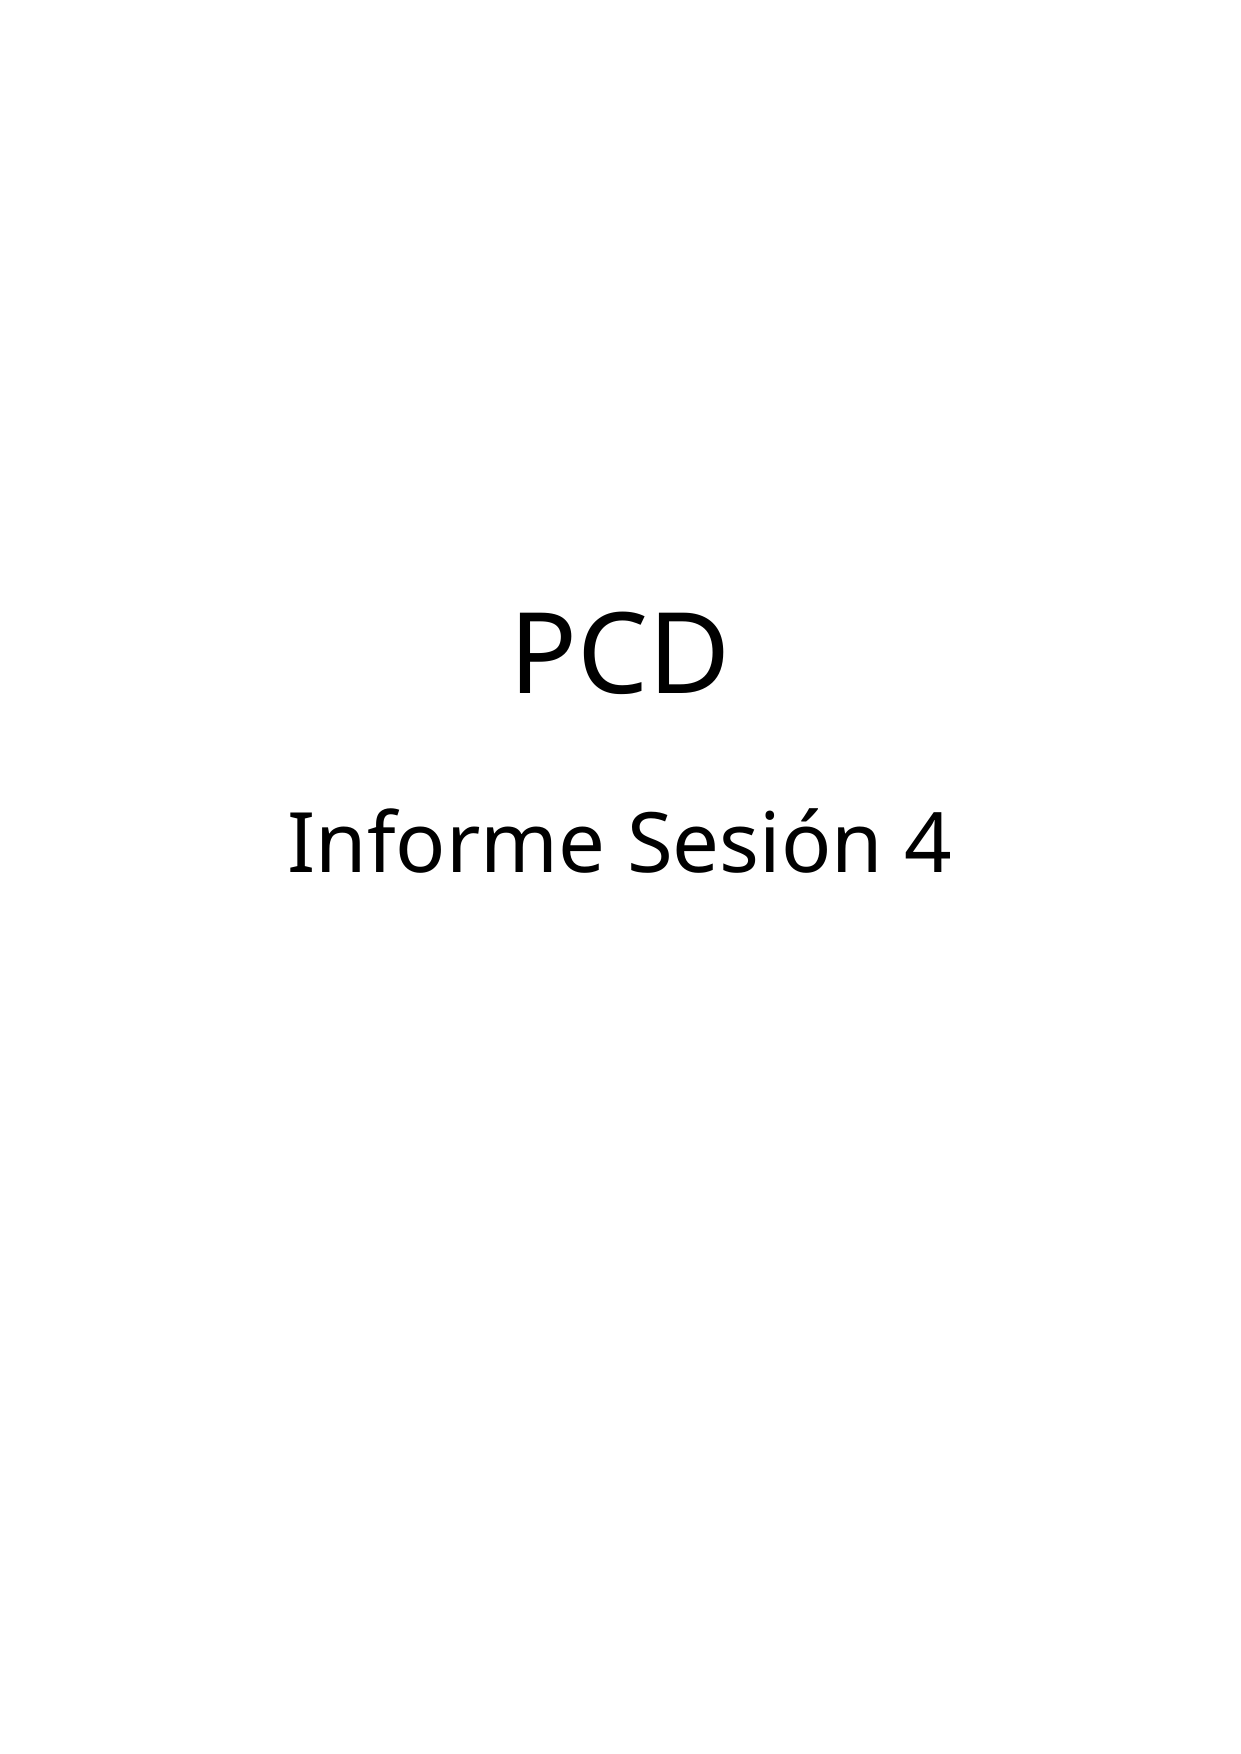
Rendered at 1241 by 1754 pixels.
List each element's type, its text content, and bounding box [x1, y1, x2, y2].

text Informe Sesión 4 [118, 783, 1122, 897]
text PCD [118, 573, 1122, 726]
